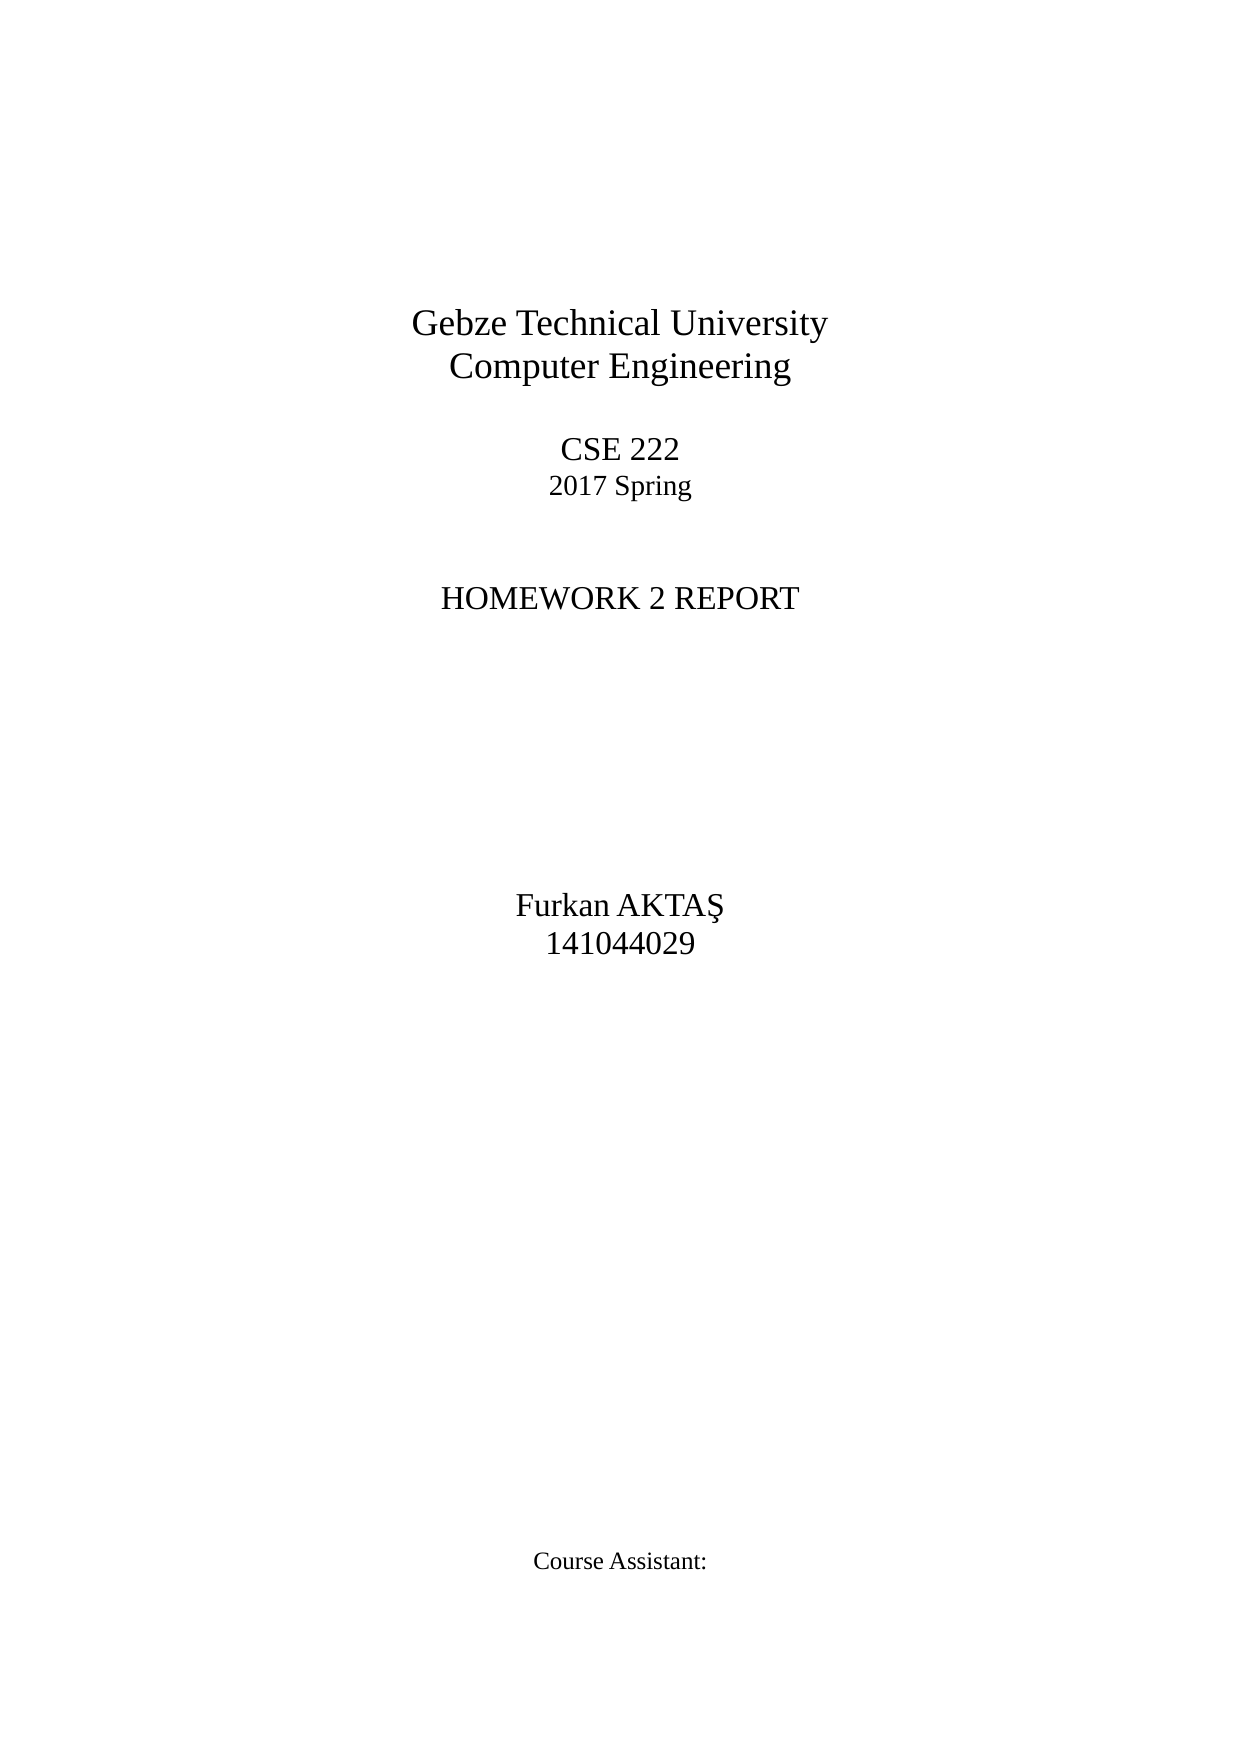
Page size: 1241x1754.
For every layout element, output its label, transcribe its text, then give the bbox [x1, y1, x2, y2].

text HOMEWORK 2 REPORT [118, 578, 1122, 616]
text Furkan AKTAŞ [118, 885, 1122, 923]
text 141044029 [118, 923, 1122, 961]
text Computer Engineering [118, 343, 1122, 386]
text Gebze Technical University [118, 300, 1122, 343]
text Course Assistant: [118, 1546, 1122, 1575]
text 2017 Spring [118, 468, 1122, 501]
text CSE 222 [118, 429, 1122, 468]
